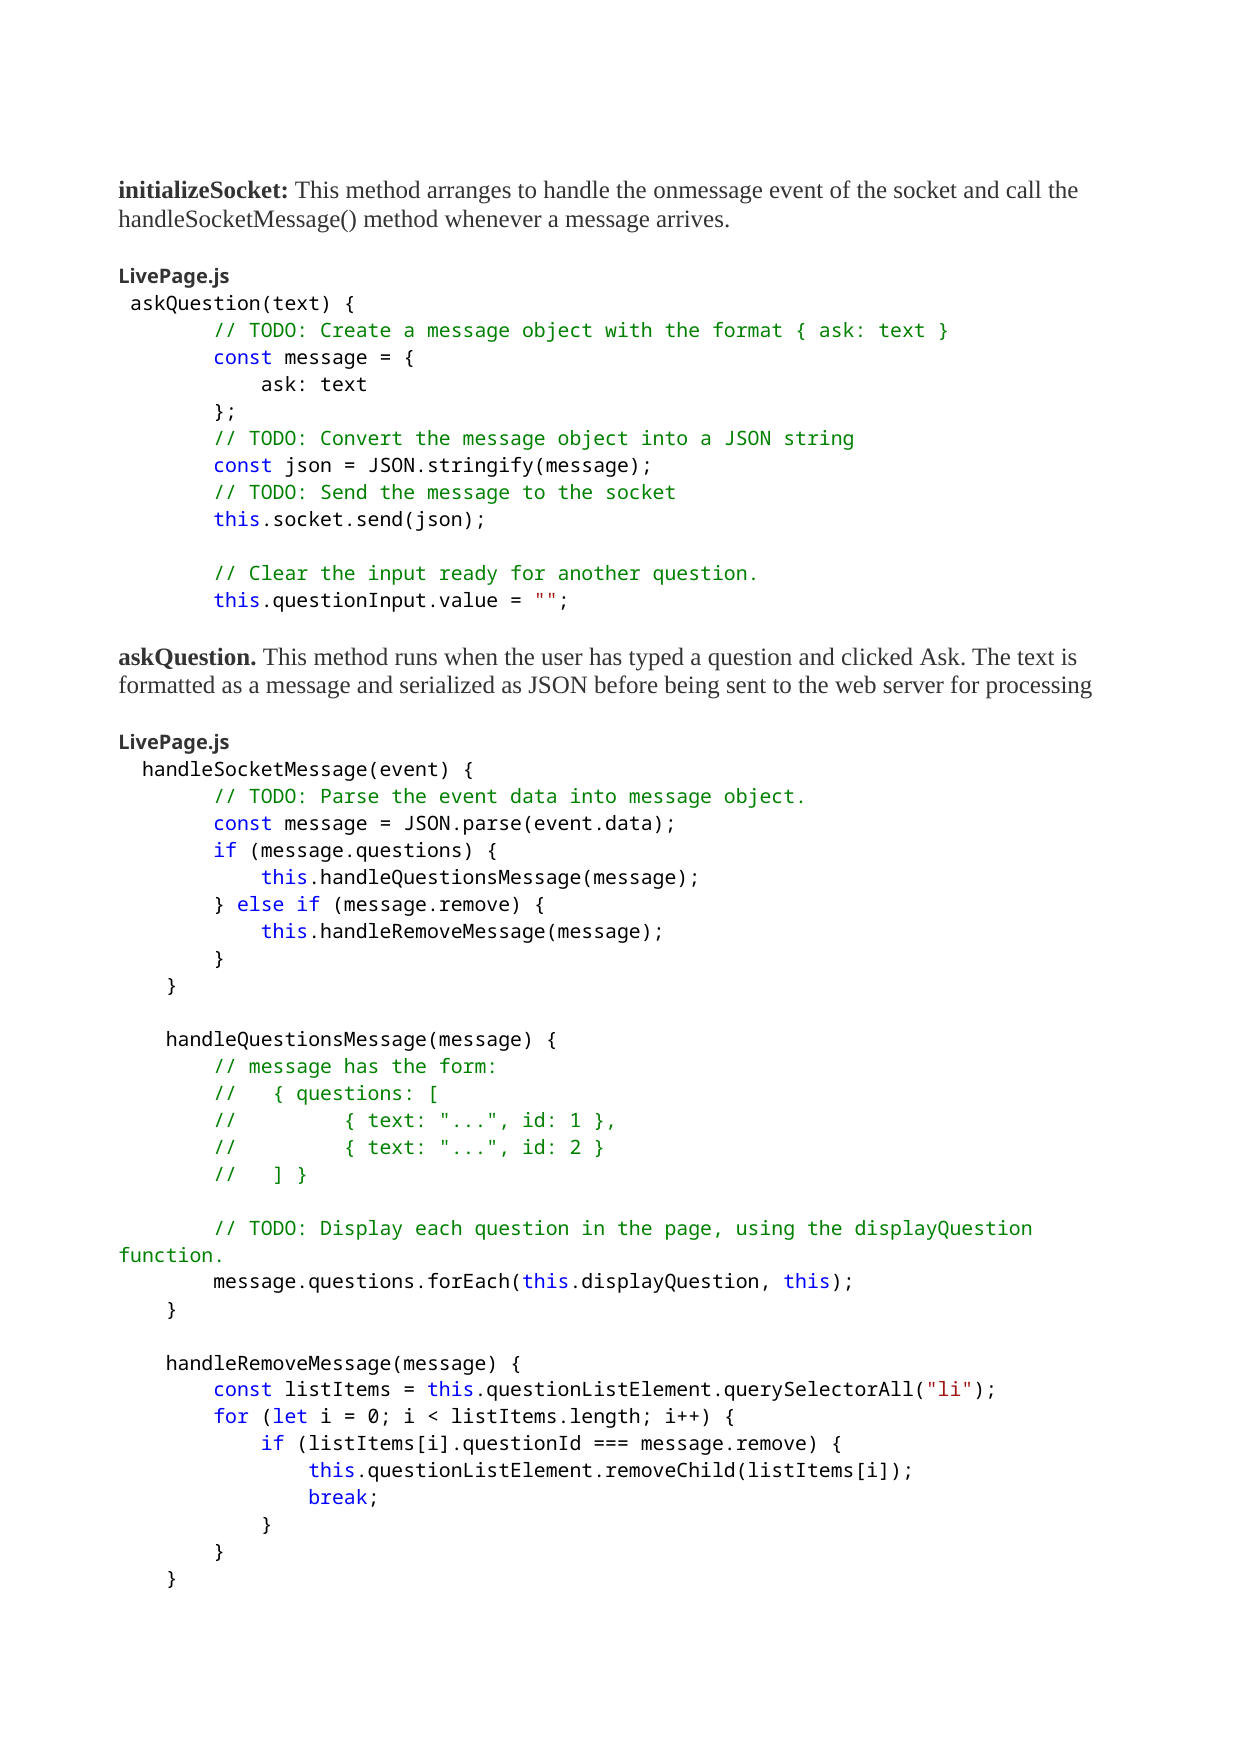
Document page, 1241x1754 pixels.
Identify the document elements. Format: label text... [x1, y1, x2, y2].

text // { text: "...", id: 2 } [118, 1133, 1122, 1160]
text for (let i = 0; i < listItems.length; i++) { [118, 1403, 1122, 1430]
text handleQuestionsMessage(message) { [118, 1025, 1122, 1052]
text askQuestion(text) { [118, 289, 1122, 316]
text this.socket.send(json); [118, 505, 1122, 532]
text } [118, 944, 1122, 971]
text // { text: "...", id: 1 }, [118, 1106, 1122, 1133]
text } [118, 1564, 1122, 1592]
text this.handleQuestionsMessage(message); [118, 863, 1122, 890]
text // TODO: Create a message object with the format { ask: text } [118, 316, 1122, 343]
text initializeSocket: This method arranges to handle the onmessage event of the socket and call the handleSocketMessage() method whenever a message arrives. [118, 176, 1122, 233]
text const message = JSON.parse(event.data); [118, 809, 1122, 836]
text const json = JSON.stringify(message); [118, 451, 1122, 478]
text ask: text [118, 370, 1122, 397]
text this.questionInput.value = ""; [118, 586, 1122, 613]
text LivePage.js [118, 728, 1122, 755]
text message.questions.forEach(this.displayQuestion, this); [118, 1268, 1122, 1295]
text // { questions: [ [118, 1079, 1122, 1106]
text }; [118, 397, 1122, 424]
text LivePage.js [118, 262, 1122, 289]
text if (listItems[i].questionId === message.remove) { [118, 1430, 1122, 1457]
text } [118, 1511, 1122, 1538]
text // message has the form: [118, 1052, 1122, 1079]
text // TODO: Display each question in the page, using the displayQuestion function. [118, 1214, 1122, 1268]
text } [118, 971, 1122, 998]
text const listItems = this.questionListElement.querySelectorAll("li"); [118, 1376, 1122, 1403]
text // TODO: Parse the event data into message object. [118, 782, 1122, 809]
text break; [118, 1484, 1122, 1511]
text // ] } [118, 1160, 1122, 1187]
text handleRemoveMessage(message) { [118, 1349, 1122, 1376]
text askQuestion. This method runs when the user has typed a question and clicked Ask. The text is formatted as a message and serialized as JSON before being sent to the web server for processing [118, 642, 1122, 699]
text } [118, 1538, 1122, 1564]
text this.handleRemoveMessage(message); [118, 917, 1122, 944]
text } [118, 1295, 1122, 1322]
text // TODO: Send the message to the socket [118, 478, 1122, 505]
text } else if (message.remove) { [118, 890, 1122, 917]
text // Clear the input ready for another question. [118, 559, 1122, 586]
text const message = { [118, 343, 1122, 370]
text handleSocketMessage(event) { [118, 755, 1122, 782]
text this.questionListElement.removeChild(listItems[i]); [118, 1457, 1122, 1484]
text // TODO: Convert the message object into a JSON string [118, 424, 1122, 451]
text if (message.questions) { [118, 836, 1122, 863]
